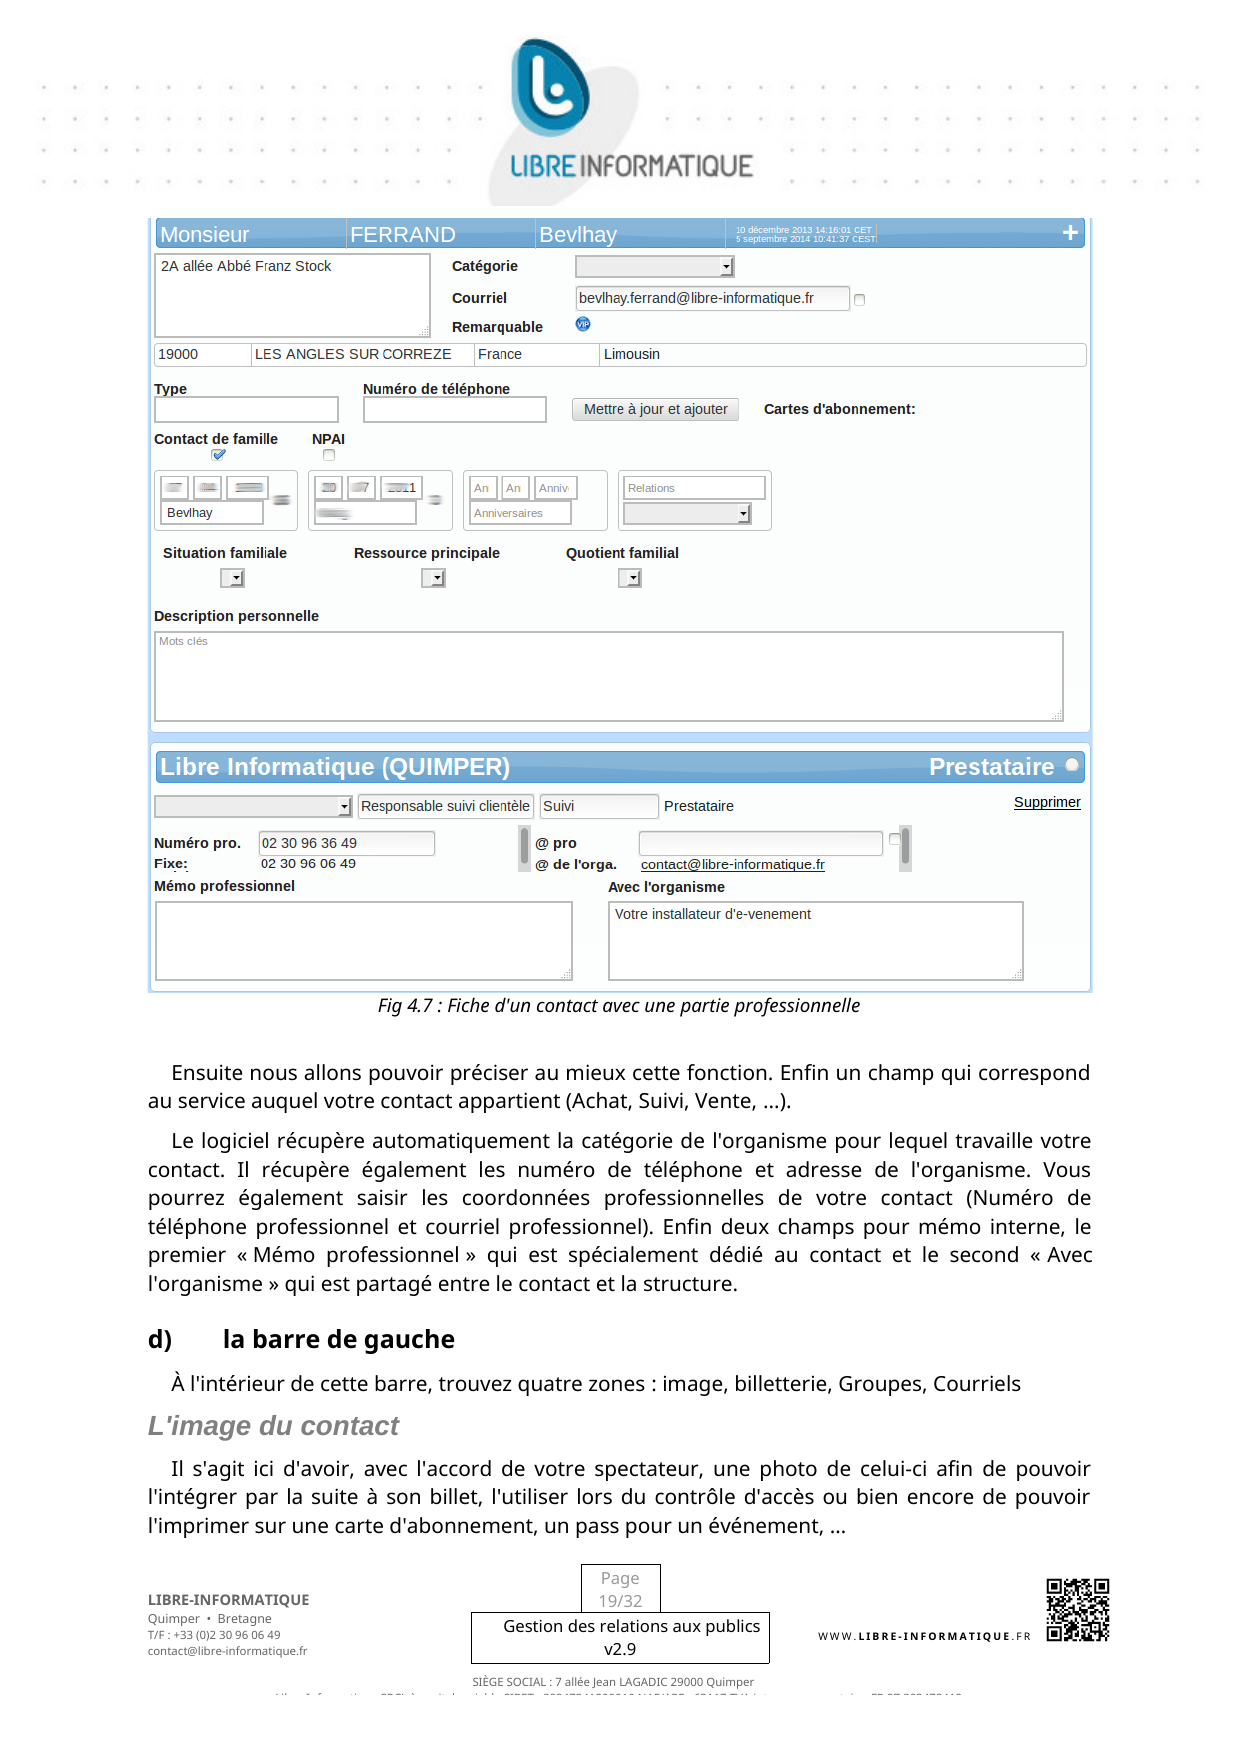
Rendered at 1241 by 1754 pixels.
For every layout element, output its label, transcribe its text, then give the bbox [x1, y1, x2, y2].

text Ensuite nous allons pouvoir préciser au mieux cette fonction. Enfin un champ qui correspond au service auquel votre contact appartient (Achat, Suivi, Vente, ...). [148, 1058, 1093, 1115]
picture [27, 35, 1213, 993]
text Fig 4.5 : Fiche d'un contact avec une partie professionnelle [148, 993, 1093, 1018]
picture [1036, 1568, 1120, 1652]
subtitle la barre de gauche [148, 1322, 1093, 1356]
text Le logiciel récupère automatiquement la catégorie de l'organisme pour lequel travaille votre contact. Il récupère également les numéro de téléphone et adresse de l'organisme. Vous pourrez également saisir les coordonnées professionnelles de votre contact (Numéro de téléphone professionnel et courriel professionnel). Enfin deux champs pour mémo interne, le premier « Mémo professionnel » qui est spécialement dédié au contact et le second « Avec l'organisme » qui est partagé entre le contact et la structure. [148, 1127, 1093, 1297]
text Il s'agit ici d'avoir, avec l'accord de votre spectateur, une photo de celui-ci afin de pouvoir l'intégrer par la suite à son billet, l'utiliser lors du contrôle d'accès ou bien encore de pouvoir l'imprimer sur une carte d'abonnement, un pass pour un événement, … [148, 1454, 1093, 1539]
text À l'intérieur de cette barre, trouvez quatre zones : image, billetterie, Groupes, Courriels [148, 1369, 1093, 1397]
subtitle L'image du contact [148, 1410, 1093, 1442]
